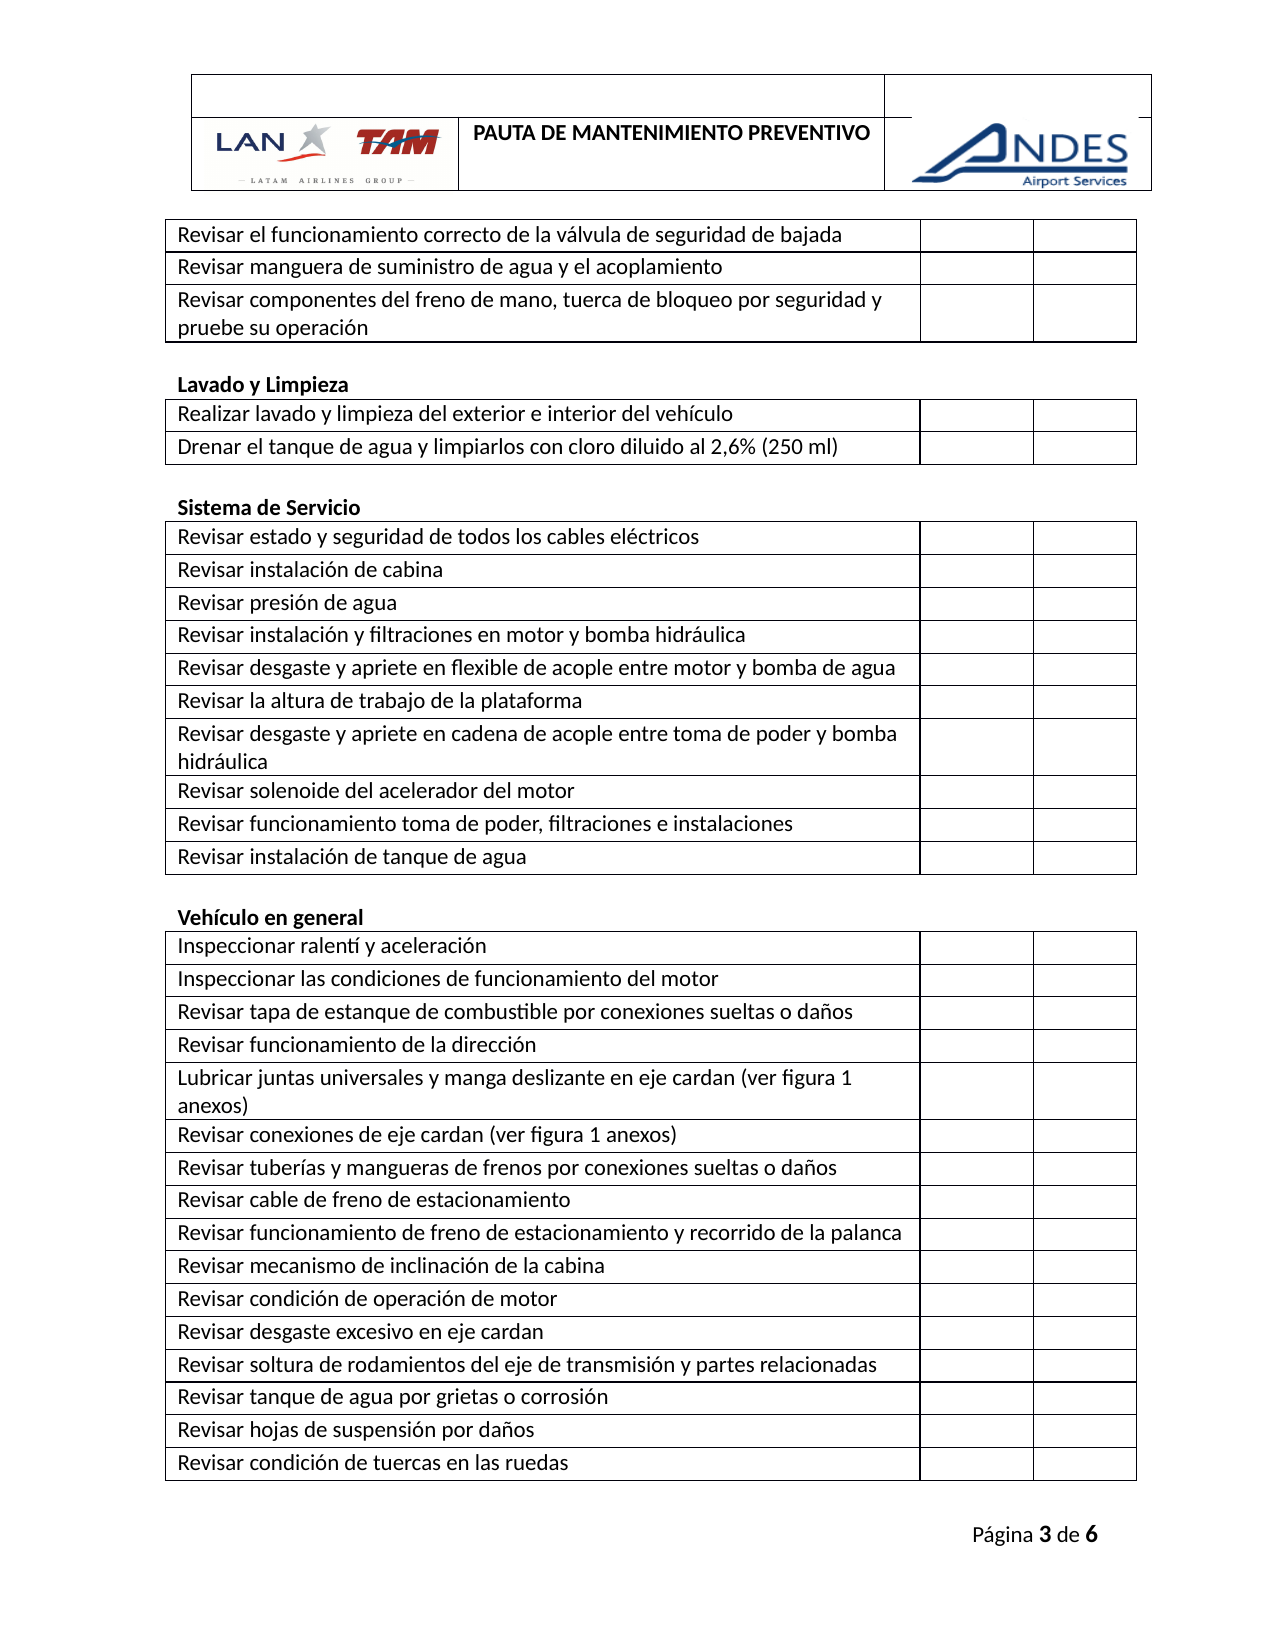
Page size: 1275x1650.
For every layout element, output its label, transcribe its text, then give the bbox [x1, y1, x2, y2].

table_cell [1034, 997, 1136, 1029]
table_cell Revisar instalación de cabina [166, 555, 919, 587]
picture [204, 118, 454, 190]
table_cell Revisar tapa de estanque de combustible por conexiones sueltas o daños [166, 997, 919, 1029]
table_cell [921, 1415, 1033, 1447]
table_cell [1034, 1317, 1136, 1349]
table_cell Revisar el funcionamiento correcto de la válvula de seguridad de bajada [166, 220, 920, 251]
table_cell [1034, 776, 1136, 808]
table_cell [1034, 1251, 1136, 1283]
table_cell Revisar mecanismo de inclinación de la cabina [166, 1251, 919, 1283]
table_cell [921, 588, 1033, 619]
table_cell Revisar funcionamiento toma de poder, filtraciones e instalaciones [166, 809, 919, 841]
table_cell Revisar tuberías y mangueras de frenos por conexiones sueltas o daños [166, 1153, 919, 1184]
table_cell Revisar desgaste y apriete en flexible de acople entre motor y bomba de agua [166, 654, 919, 685]
table_cell Lubricar juntas universales y manga deslizante en eje cardan (ver figura 1 anexos) [166, 1063, 919, 1119]
table_cell [921, 1219, 1033, 1250]
table_cell [1034, 285, 1136, 341]
table_header Revisar estado y seguridad de todos los cables eléctricos [166, 522, 919, 554]
table_cell [921, 809, 1033, 841]
table_cell [921, 842, 1033, 873]
table_cell [1034, 1383, 1136, 1414]
table_cell [921, 997, 1033, 1029]
text Sistema de Servicio [177, 493, 1098, 521]
picture [911, 117, 1139, 190]
table_cell Revisar instalación y filtraciones en motor y bomba hidráulica [166, 621, 919, 652]
table_cell Revisar condición de operación de motor [166, 1284, 919, 1316]
table_cell [1034, 1448, 1136, 1480]
table_cell Revisar funcionamiento de freno de estacionamiento y recorrido de la palanca [166, 1219, 919, 1250]
table_cell [1034, 1219, 1136, 1250]
table_header [1034, 400, 1136, 431]
table_cell [921, 1063, 1033, 1119]
table_cell Revisar cable de freno de estacionamiento [166, 1186, 919, 1217]
table_cell [921, 719, 1033, 775]
table_cell [1034, 965, 1136, 996]
text Lavado y Limpieza [177, 370, 1098, 398]
table_cell [921, 1284, 1033, 1316]
table_cell Revisar hojas de suspensión por daños [166, 1415, 919, 1447]
table_cell [1034, 842, 1136, 873]
table_cell [921, 654, 1033, 685]
table_cell Revisar instalación de tanque de agua [166, 842, 919, 873]
table_cell [1034, 220, 1136, 251]
table_cell [1034, 1120, 1136, 1152]
picture [204, 191, 454, 195]
table_cell Revisar funcionamiento de la dirección [166, 1030, 919, 1062]
table_cell [921, 1030, 1033, 1062]
table_cell [921, 1251, 1033, 1283]
table_cell [921, 621, 1033, 652]
table_cell [1034, 1063, 1136, 1119]
table_cell Revisar solenoide del acelerador del motor [166, 776, 919, 808]
table_cell Revisar desgaste excesivo en eje cardan [166, 1317, 919, 1349]
table_cell [921, 1383, 1033, 1414]
table_cell [1034, 1415, 1136, 1447]
table_cell [921, 1120, 1033, 1152]
table_cell [1034, 1284, 1136, 1316]
table_cell [1034, 809, 1136, 841]
table_cell [921, 555, 1033, 587]
table_cell Revisar condición de tuercas en las ruedas [166, 1448, 919, 1480]
table_cell [1034, 1030, 1136, 1062]
table_cell [921, 686, 1033, 718]
table_cell [1034, 1186, 1136, 1217]
table_header [921, 400, 1033, 431]
table_cell [1034, 686, 1136, 718]
text Vehículo en general [177, 903, 1098, 931]
table_cell [921, 432, 1033, 464]
table_cell Revisar presión de agua [166, 588, 919, 619]
table_header [1034, 932, 1136, 963]
table_cell [921, 1448, 1033, 1480]
table_cell [1034, 1350, 1136, 1381]
table_cell [921, 1350, 1033, 1381]
table_cell [921, 253, 1033, 284]
table_cell [1034, 654, 1136, 685]
table_cell Revisar soltura de rodamientos del eje de transmisión y partes relacionadas [166, 1350, 919, 1381]
table_cell Revisar manguera de suministro de agua y el acoplamiento [166, 253, 920, 284]
table_header [921, 522, 1033, 554]
table_cell [921, 220, 1033, 251]
table_cell [921, 1153, 1033, 1184]
table_header Realizar lavado y limpieza del exterior e interior del vehículo [166, 400, 919, 431]
table_cell Revisar la altura de trabajo de la plataforma [166, 686, 919, 718]
table_header [921, 932, 1033, 963]
table_cell [1034, 253, 1136, 284]
table_cell Inspeccionar las condiciones de funcionamiento del motor [166, 965, 919, 996]
table_cell [1034, 719, 1136, 775]
table_cell Revisar tanque de agua por grietas o corrosión [166, 1383, 919, 1414]
table_cell [1034, 588, 1136, 619]
table_header Inspeccionar ralentí y aceleración [166, 932, 919, 963]
table_cell [921, 776, 1033, 808]
table_cell [1034, 621, 1136, 652]
table_cell [1034, 1153, 1136, 1184]
table_cell Revisar desgaste y apriete en cadena de acople entre toma de poder y bomba hidráulica [166, 719, 919, 775]
table_cell [1034, 432, 1136, 464]
table_cell [921, 1317, 1033, 1349]
table_cell [921, 285, 1033, 341]
table_cell Drenar el tanque de agua y limpiarlos con cloro diluido al 2,6% (250 ml) [166, 432, 919, 464]
table_cell [1034, 555, 1136, 587]
table_cell Revisar conexiones de eje cardan (ver figura 1 anexos) [166, 1120, 919, 1152]
table_header [1034, 522, 1136, 554]
table_cell Revisar componentes del freno de mano, tuerca de bloqueo por seguridad y pruebe su operación [166, 285, 920, 341]
table_cell [921, 965, 1033, 996]
table_cell [921, 1186, 1033, 1217]
